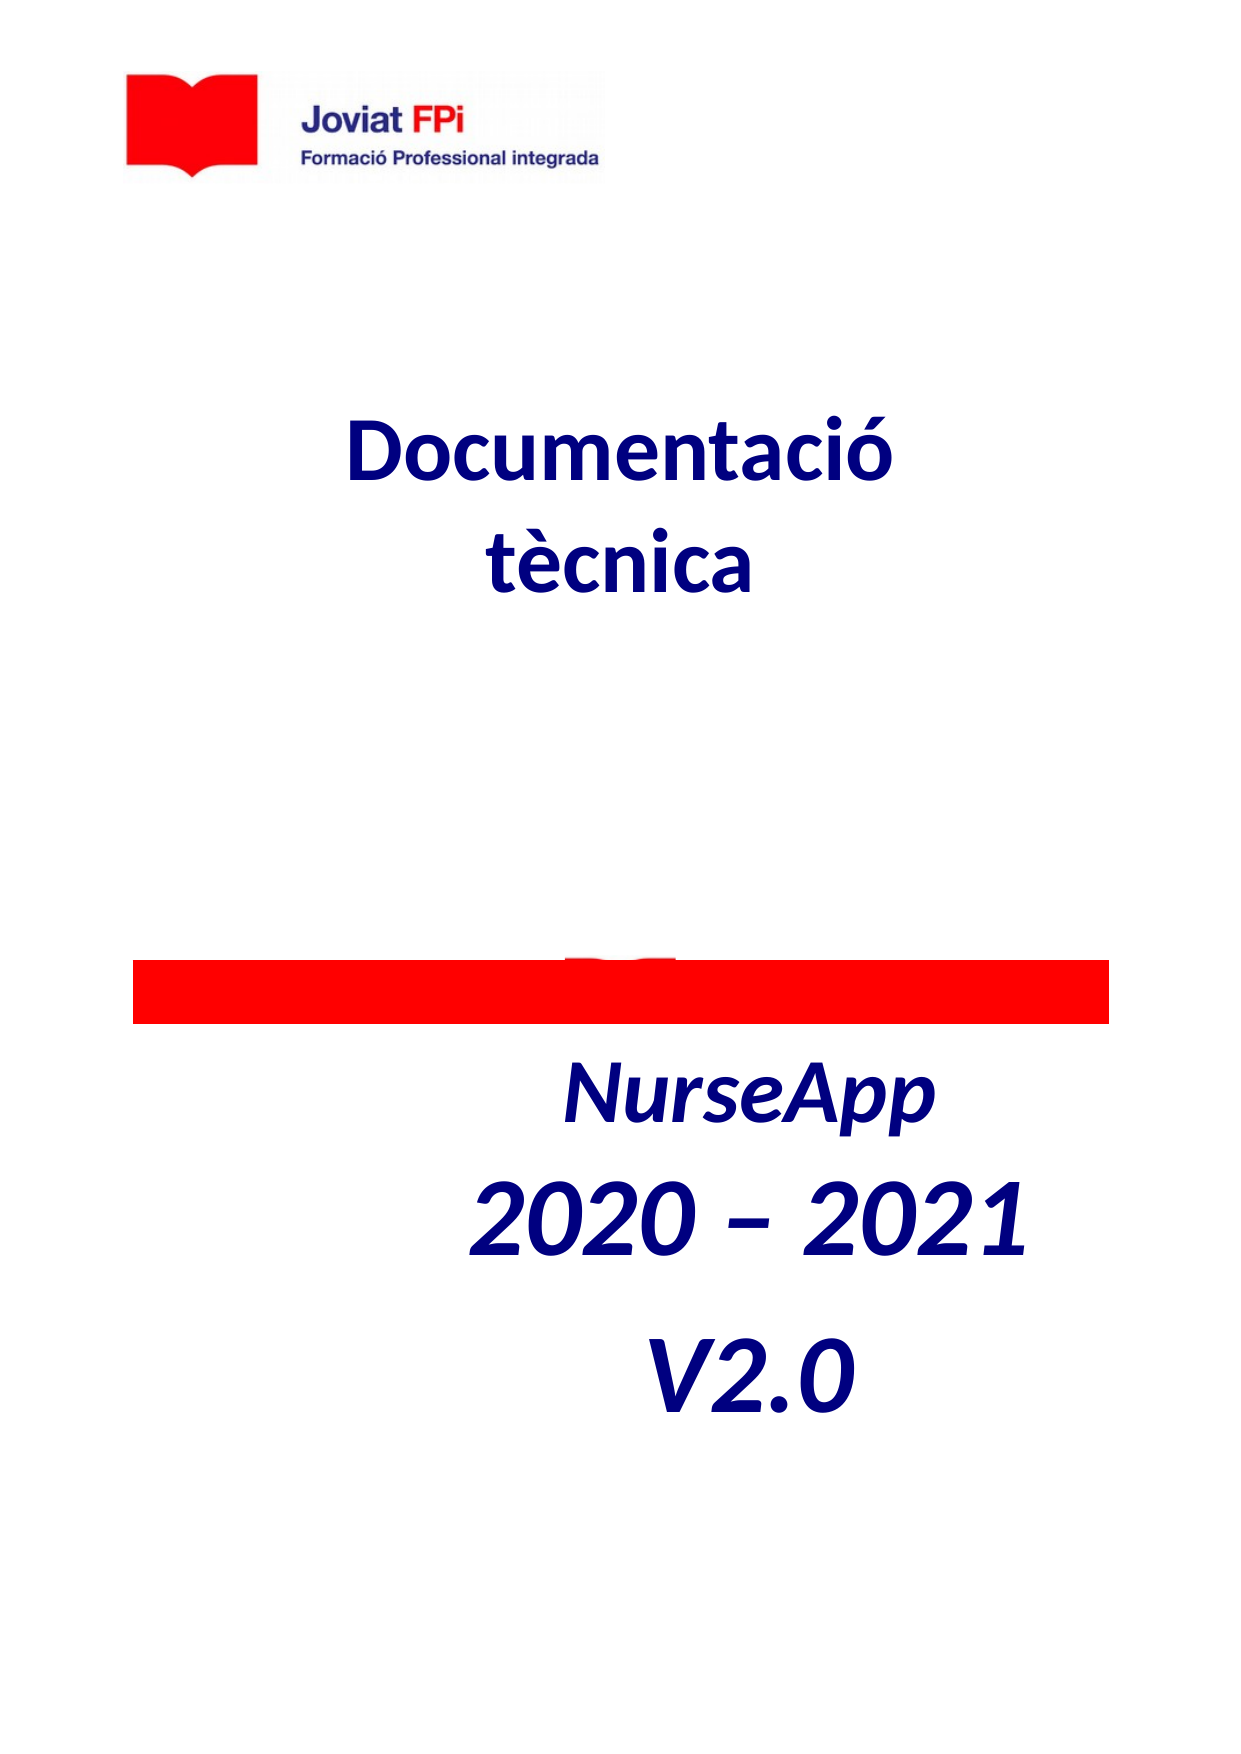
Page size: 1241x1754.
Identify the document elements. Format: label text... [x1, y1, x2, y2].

text V2.0 [268, 1303, 1240, 1441]
text 2020 – 2021 [268, 1146, 1240, 1283]
text NurseApp [268, 1034, 1240, 1146]
text tècnica [118, 503, 1122, 615]
text Documentació [118, 391, 1122, 503]
